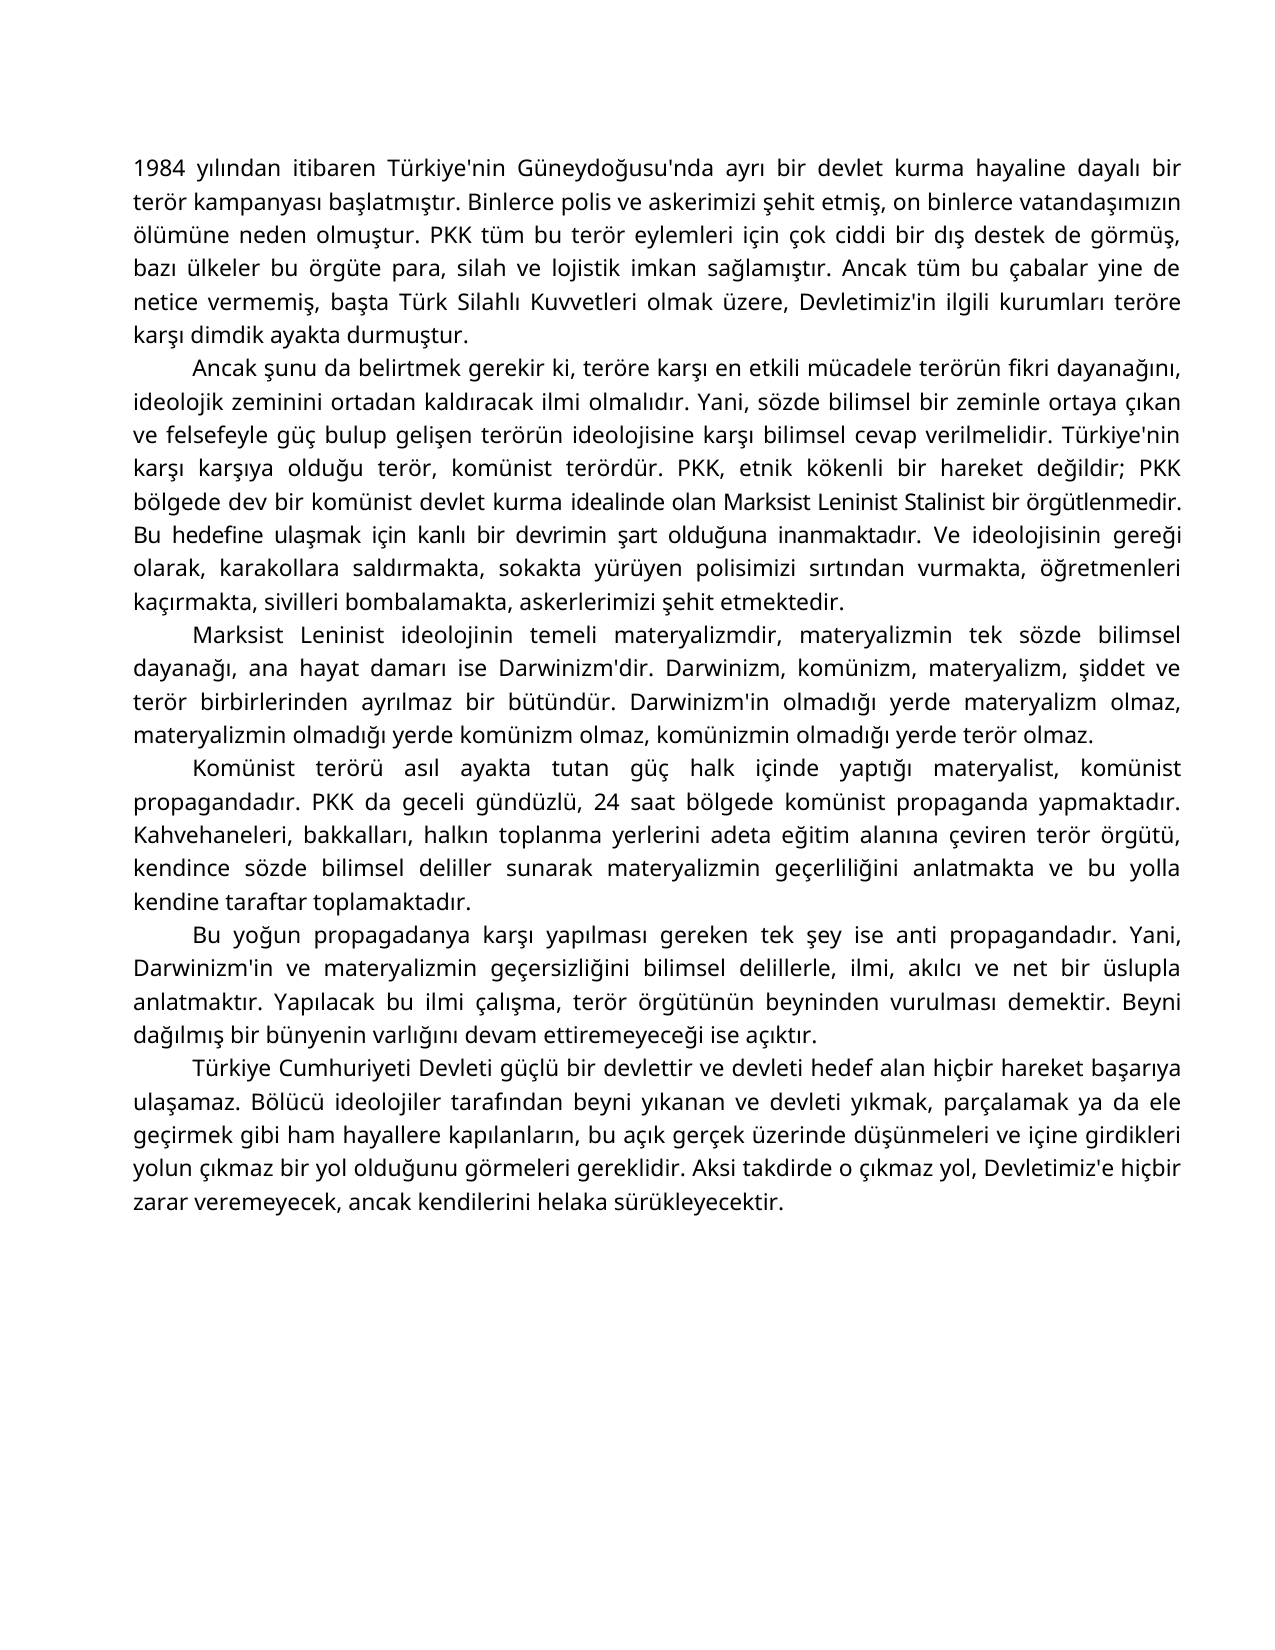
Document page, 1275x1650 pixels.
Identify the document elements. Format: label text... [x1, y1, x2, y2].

text 1984 yılından itibaren Türkiye'nin Güneydoğusu'nda ayrı bir devlet kurma hayaline dayalı bir terör kampanyası başlatmıştır. Binlerce polis ve askerimizi şehit etmiş, on binlerce vatandaşımızın ölümüne neden olmuştur. PKK tüm bu terör eylemleri için çok ciddi bir dış destek de görmüş, bazı ülkeler bu örgüte para, silah ve lojistik imkan sağlamıştır. Ancak tüm bu çabalar yine de netice vermemiş, başta Türk Silahlı Kuvvetleri olmak üzere, Devletimiz'in ilgili kurumları teröre karşı dimdik ayakta durmuştur. [133, 150, 1182, 350]
text Ancak şunu da belirtmek gerekir ki, teröre karşı en etkili mücadele terörün fikri dayanağını, ideolojik zeminini ortadan kaldıracak ilmi olmalıdır. Yani, sözde bilimsel bir zeminle ortaya çıkan ve felsefeyle güç bulup gelişen terörün ideolojisine karşı bilimsel cevap verilmelidir. Türkiye'nin karşı karşıya olduğu terör, komünist terördür. PKK, etnik kökenli bir hareket değildir; PKK bölgede dev bir komünist devlet kurma idealinde olan Marksist Leninist Stalinist bir örgütlenmedir. Bu hedefine ulaşmak için kanlı bir devrimin şart olduğuna inanmaktadır. Ve ideolojisinin gereği olarak, karakollara saldırmakta, sokakta yürüyen polisimizi sırtından vurmakta, öğretmenleri kaçırmakta, sivilleri bombalamakta, askerlerimizi şehit etmektedir. [133, 350, 1182, 617]
text Bu yoğun propagadanya karşı yapılması gereken tek şey ise anti propagandadır. Yani, Darwinizm'in ve materyalizmin geçersizliğini bilimsel delillerle, ilmi, akılcı ve net bir üslupla anlatmaktır. Yapılacak bu ilmi çalışma, terör örgütünün beyninden vurulması demektir. Beyni dağılmış bir bünyenin varlığını devam ettiremeyeceği ise açıktır. [133, 917, 1182, 1050]
text Türkiye Cumhuriyeti Devleti güçlü bir devlettir ve devleti hedef alan hiçbir hareket başarıya ulaşamaz. Bölücü ideolojiler tarafından beyni yıkanan ve devleti yıkmak, parçalamak ya da ele geçirmek gibi ham hayallere kapılanların, bu açık gerçek üzerinde düşünmeleri ve içine girdikleri yolun çıkmaz bir yol olduğunu görmeleri gereklidir. Aksi takdirde o çıkmaz yol, Devletimiz'e hiçbir zarar veremeyecek, ancak kendilerini helaka sürükleyecektir. [133, 1050, 1182, 1217]
text Komünist terörü asıl ayakta tutan güç halk içinde yaptığı materyalist, komünist propagandadır. PKK da geceli gündüzlü, 24 saat bölgede komünist propaganda yapmaktadır. Kahvehaneleri, bakkalları, halkın toplanma yerlerini adeta eğitim alanına çeviren terör örgütü, kendince sözde bilimsel deliller sunarak materyalizmin geçerliliğini anlatmakta ve bu yolla kendine taraftar toplamaktadır. [133, 750, 1182, 917]
text Marksist Leninist ideolojinin temeli materyalizmdir, materyalizmin tek sözde bilimsel dayanağı, ana hayat damarı ise Darwinizm'dir. Darwinizm, komünizm, materyalizm, şiddet ve terör birbirlerinden ayrılmaz bir bütündür. Darwinizm'in olmadığı yerde materyalizm olmaz, materyalizmin olmadığı yerde komünizm olmaz, komünizmin olmadığı yerde terör olmaz. [133, 617, 1182, 750]
